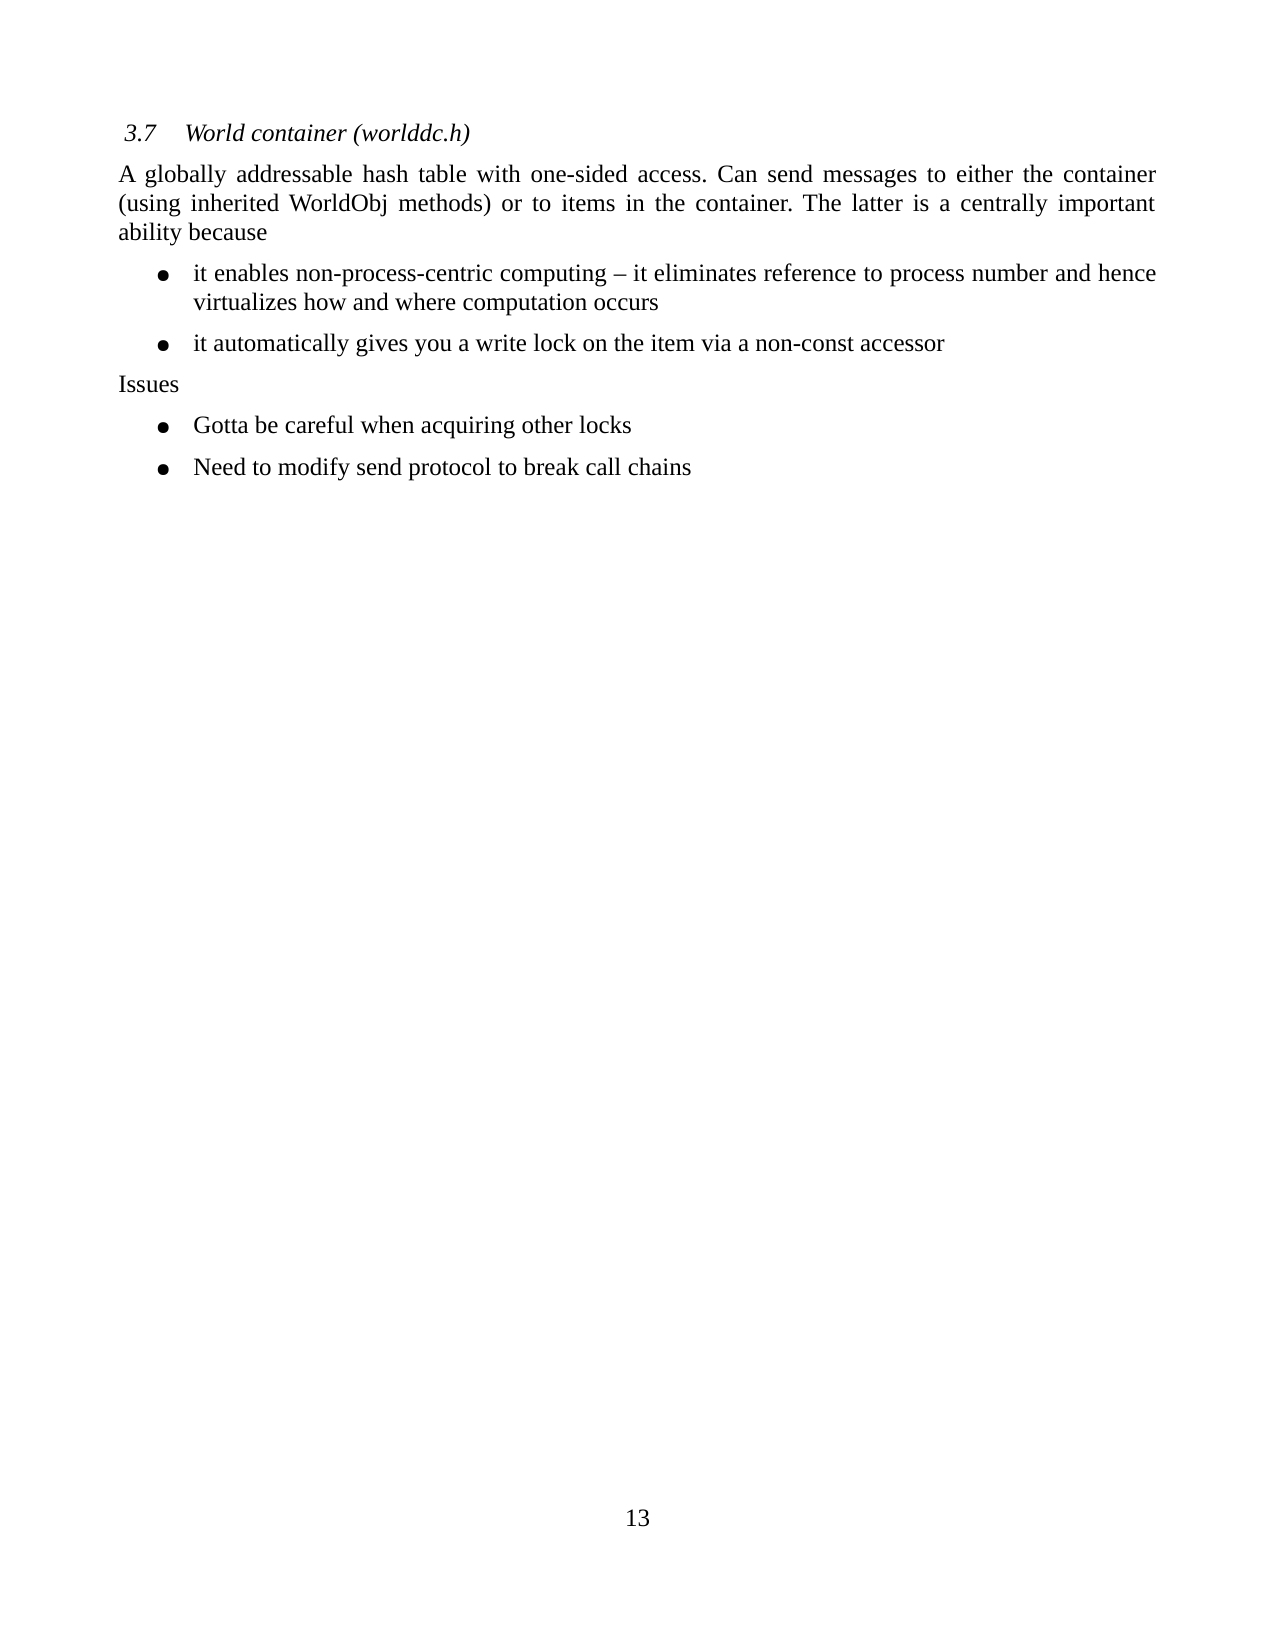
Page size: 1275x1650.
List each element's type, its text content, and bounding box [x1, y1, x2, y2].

subtitle World container (worlddc.h) [118, 118, 1157, 147]
list Need to modify send protocol to break call chains [156, 452, 1157, 481]
text A globally addressable hash table with one-sided access. Can send messages to either the container (using inherited WorldObj methods) or to items in the container. The latter is a centrally important ability because [118, 159, 1157, 246]
list Gotta be careful when acquiring other locks [156, 411, 1157, 439]
list it automatically gives you a write lock on the item via a non-const accessor [156, 328, 1157, 357]
list it enables non-process-centric computing – it eliminates reference to process number and hence virtualizes how and where computation occurs [156, 258, 1157, 316]
text Issues [118, 369, 1157, 398]
